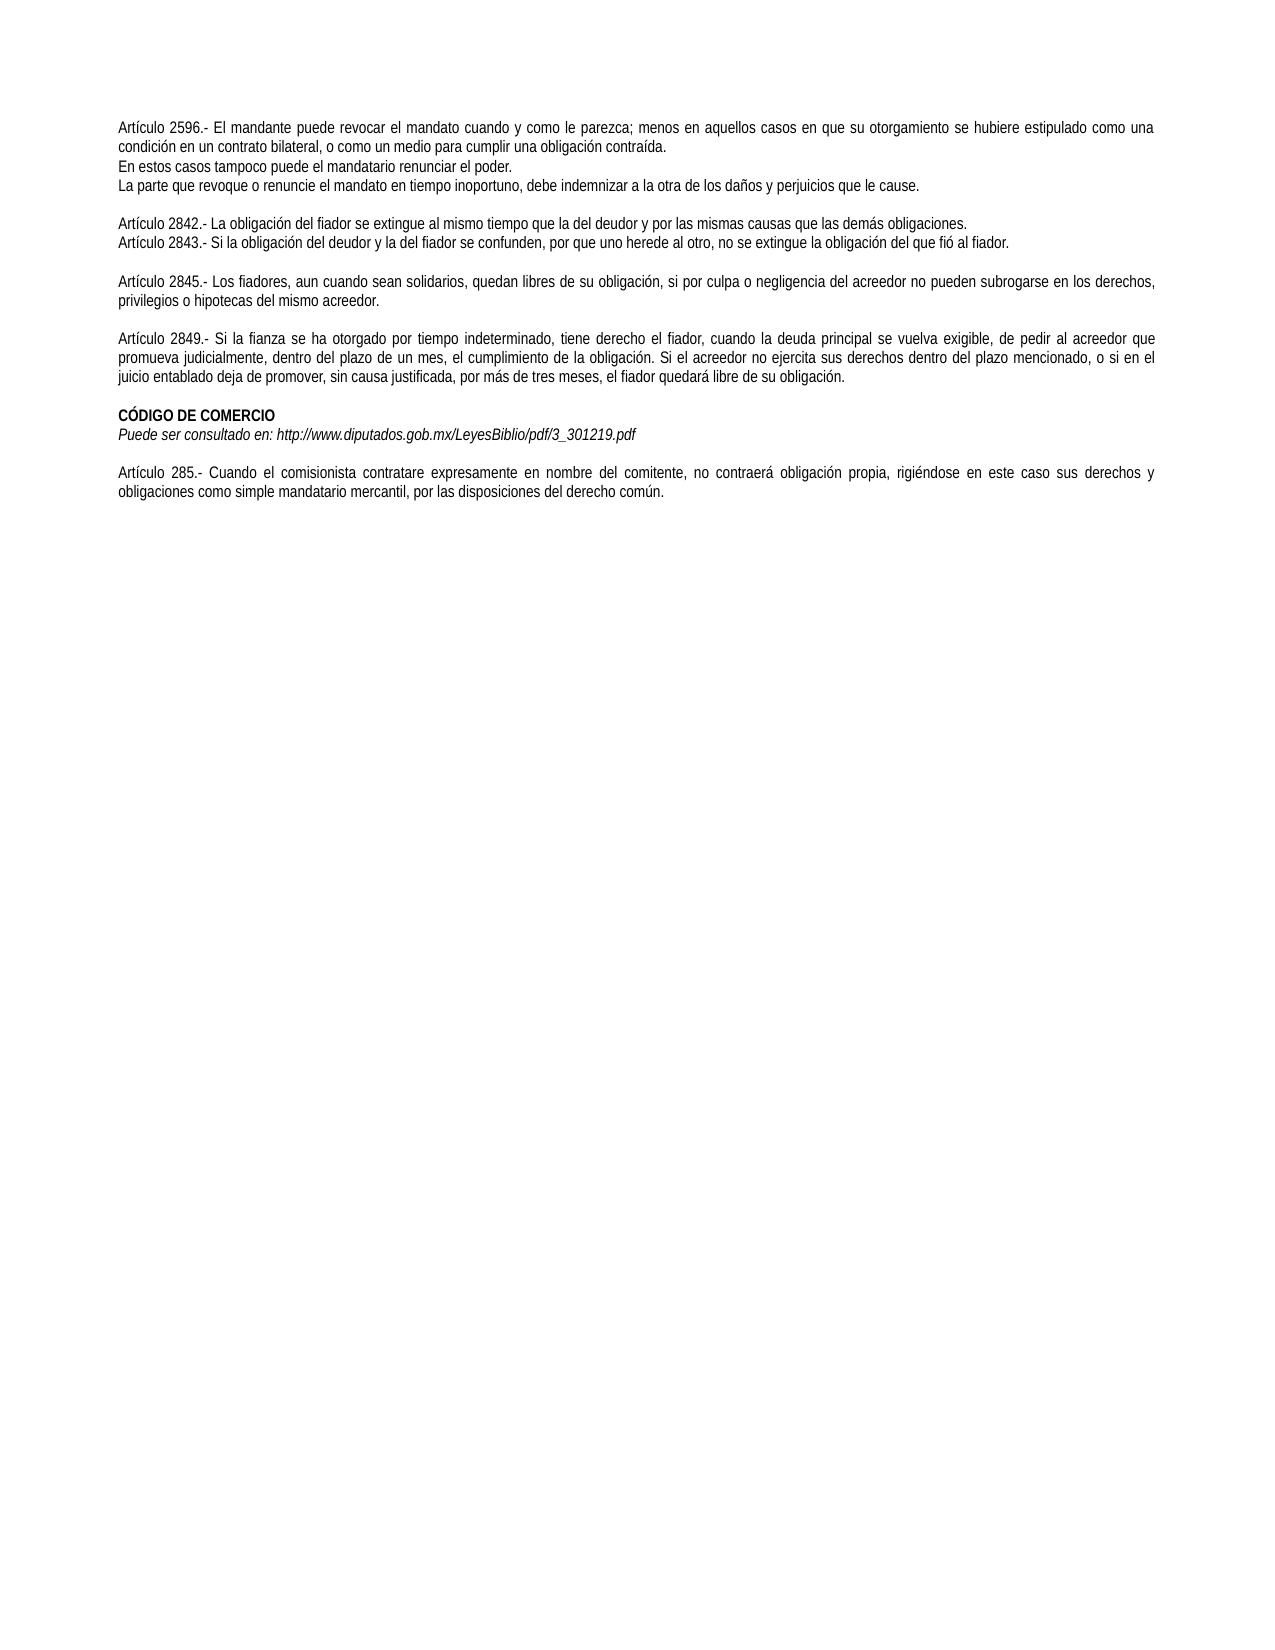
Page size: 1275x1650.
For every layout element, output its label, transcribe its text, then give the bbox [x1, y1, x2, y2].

text Artículo 2596.- El mandante puede revocar el mandato cuando y como le parezca; menos en aquellos casos en que su otorgamiento se hubiere estipulado como una condición en un contrato bilateral, o como un medio para cumplir una obligación contraída. [118, 118, 1157, 156]
text Artículo 2842.- La obligación del fiador se extingue al mismo tiempo que la del deudor y por las mismas causas que las demás obligaciones. [118, 214, 1157, 233]
text Artículo 285.- Cuando el comisionista contratare expresamente en nombre del comitente, no contraerá obligación propia, rigiéndose en este caso sus derechos y obligaciones como simple mandatario mercantil, por las disposiciones del derecho común. [118, 463, 1157, 501]
text La parte que revoque o renuncie el mandato en tiempo inoportuno, debe indemnizar a la otra de los daños y perjuicios que le cause. [118, 176, 1157, 195]
text Artículo 2849.- Si la fianza se ha otorgado por tiempo indeterminado, tiene derecho el fiador, cuando la deuda principal se vuelva exigible, de pedir al acreedor que promueva judicialmente, dentro del plazo de un mes, el cumplimiento de la obligación. Si el acreedor no ejercita sus derechos dentro del plazo mencionado, o si en el juicio entablado deja de promover, sin causa justificada, por más de tres meses, el fiador quedará libre de su obligación. [118, 329, 1157, 386]
text Puede ser consultado en: http://www.diputados.gob.mx/LeyesBiblio/pdf/3_301219.pdf [118, 425, 1157, 444]
text CÓDIGO DE COMERCIO [118, 406, 1157, 425]
text En estos casos tampoco puede el mandatario renunciar el poder. [118, 156, 1157, 176]
text Artículo 2845.- Los fiadores, aun cuando sean solidarios, quedan libres de su obligación, si por culpa o negligencia del acreedor no pueden subrogarse en los derechos, privilegios o hipotecas del mismo acreedor. [118, 271, 1157, 310]
text Artículo 2843.- Si la obligación del deudor y la del fiador se confunden, por que uno herede al otro, no se extingue la obligación del que fió al fiador. [118, 233, 1157, 252]
